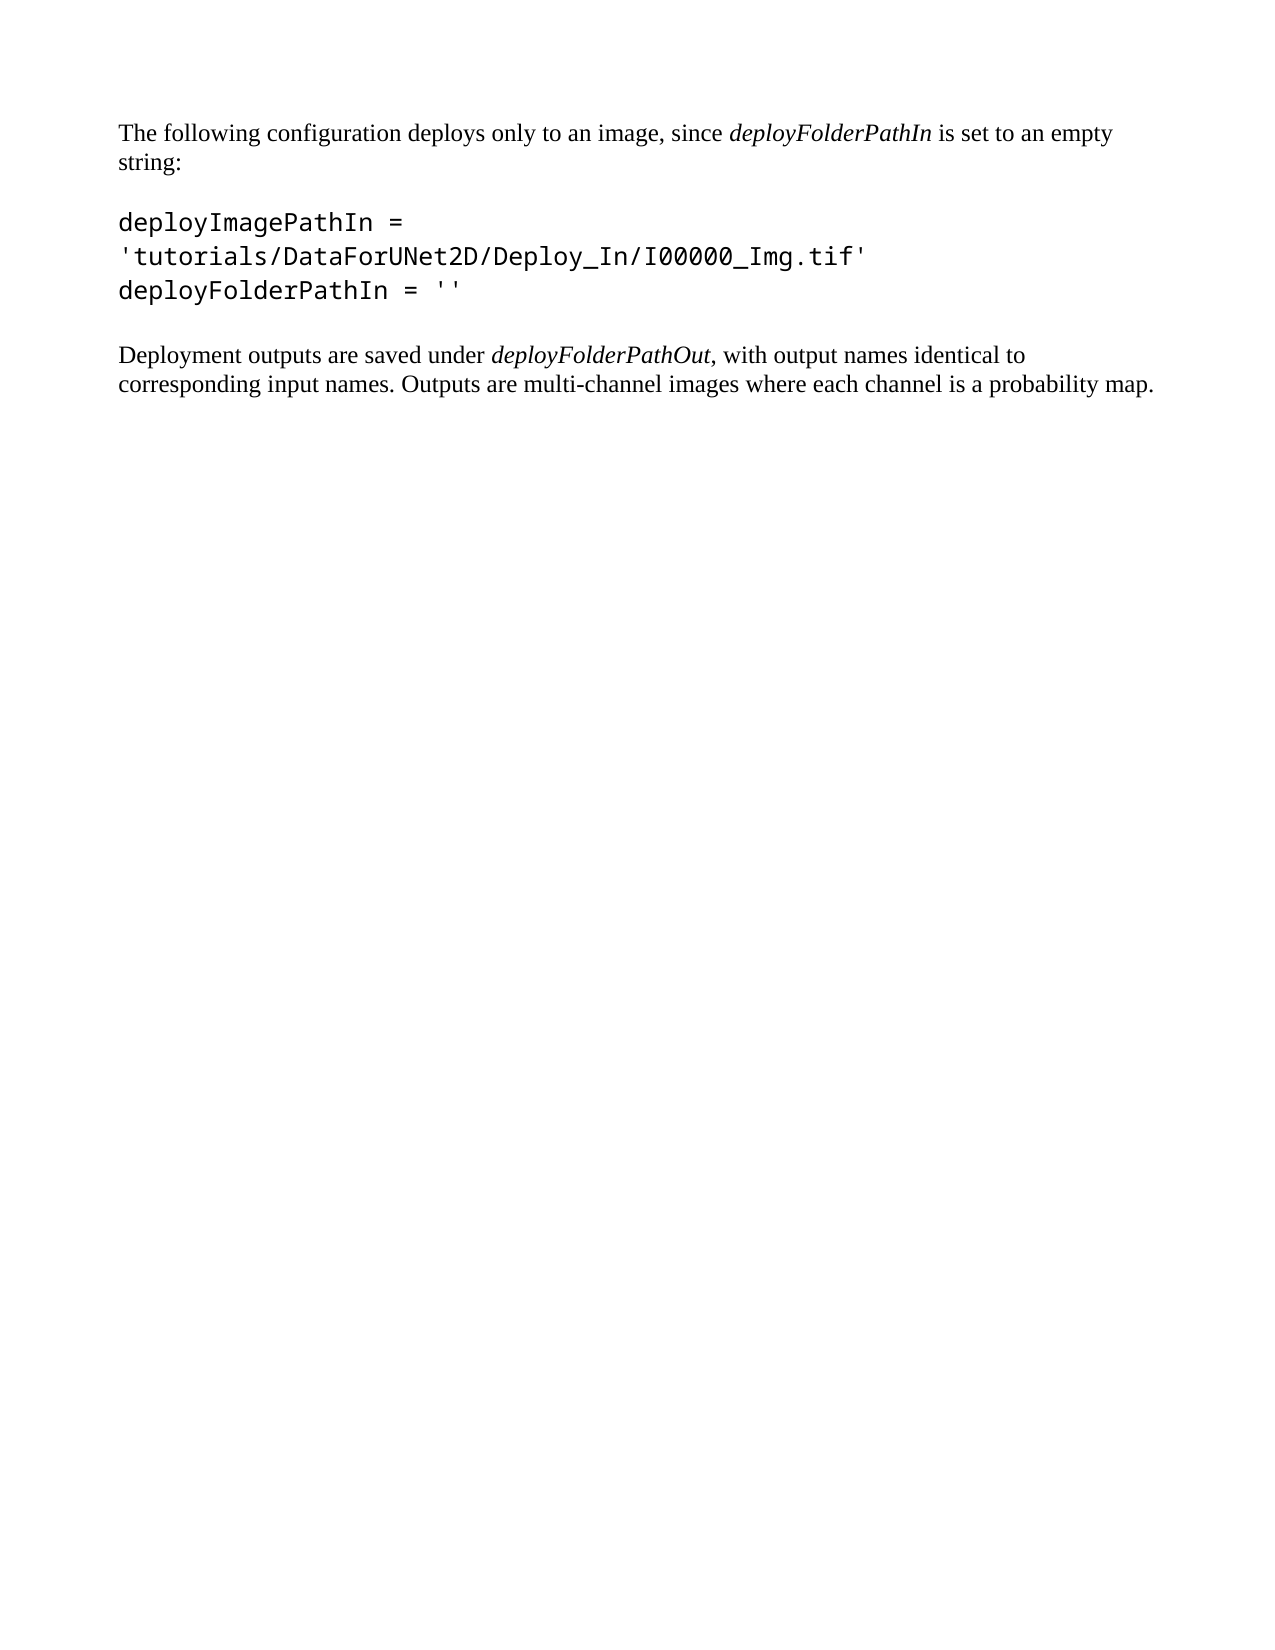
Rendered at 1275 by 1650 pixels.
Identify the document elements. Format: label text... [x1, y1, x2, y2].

text The following configuration deploys only to an image, since deployFolderPathIn is set to an empty string: [118, 118, 1157, 176]
text deployImagePathIn = 'tutorials/DataForUNet2D/Deploy_In/I00000_Img.tif' [118, 204, 1157, 272]
text Deployment outputs are saved under deployFolderPathOut, with output names identical to corresponding input names. Outputs are multi-channel images where each channel is a probability map. [118, 341, 1157, 398]
text deployFolderPathIn = '' [118, 272, 1157, 307]
